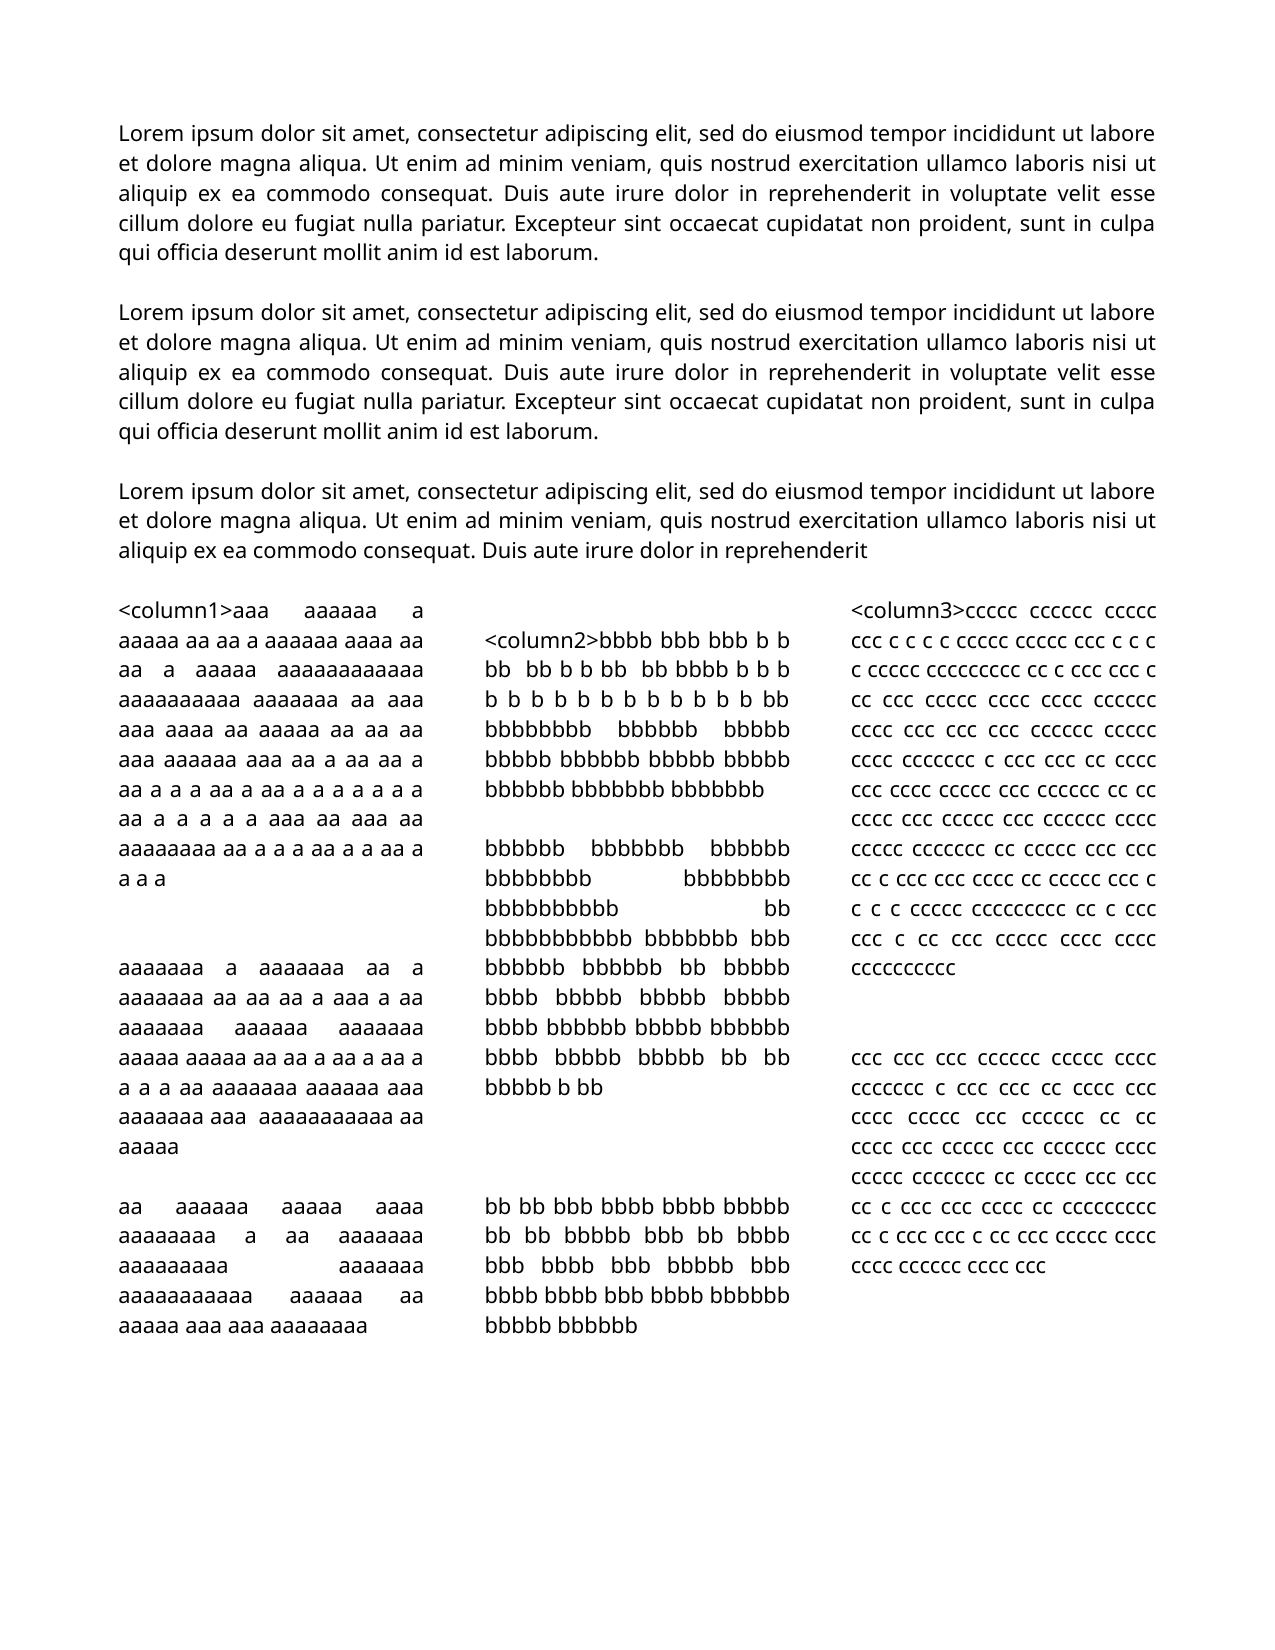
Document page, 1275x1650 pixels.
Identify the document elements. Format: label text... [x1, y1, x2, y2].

text ccc ccc ccc cccccc ccccc cccc ccccccc c ccc ccc cc cccc ccc cccc ccccc ccc cccccc cc cc cccc ccc ccccc ccc cccccc cccc ccccc ccccccc cc ccccc ccc ccc cc c ccc ccc cccc cc ccccccccc cc c ccc ccc c cc ccc ccccc cccc cccc cccccc cccc ccc [851, 1042, 1157, 1280]
text <column3>ccccc cccccc ccccc ccc c c c c ccccc ccccc ccc c c c c ccccc ccccccccc cc c ccc ccc c cc ccc ccccc cccc cccc cccccc cccc ccc ccc ccc cccccc ccccc cccc ccccccc c ccc ccc cc cccc ccc cccc ccccc ccc cccccc cc cc cccc ccc ccccc ccc cccccc cccc ccccc ccccccc cc ccccc ccc ccc cc c ccc ccc cccc cc ccccc ccc c c c c ccccc ccccccccc cc c ccc ccc c cc ccc ccccc cccc cccc cccccccccc [851, 595, 1157, 982]
text <column1>aaa aaaaaa a aaaaa aa aa a aaaaaa aaaa aa aa a aaaaa aaaaaaaaaaaa aaaaaaaaaa aaaaaaa aa aaa aaa aaaa aa aaaaa aa aa aa aaa aaaaaa aaa aa a aa aa a aa a a a aa a aa a a a a a a a aa a a a a a aaa aa aaa aa aaaaaaaa aa a a a aa a a aa a a a a [118, 595, 424, 893]
text aa aaaaaa aaaaa aaaa aaaaaaaa a aa aaaaaaa aaaaaaaaa aaaaaaa aaaaaaaaaaa aaaaaa aa aaaaa aaa aaa aaaaaaaa [118, 1191, 424, 1339]
text aaaaaaa a aaaaaaa aa a aaaaaaa aa aa aa a aaa a aa aaaaaaa aaaaaa aaaaaaa aaaaa aaaaa aa aa a aa a aa a a a a aa aaaaaaa aaaaaa aaa aaaaaaa aaa aaaaaaaaaaa aa aaaaa [118, 952, 424, 1161]
text bbbbbb bbbbbbb bbbbbb bbbbbbbb bbbbbbbb bbbbbbbbbb bb bbbbbbbbbbb bbbbbbb bbb bbbbbb bbbbbb bb bbbbb bbbb bbbbb bbbbb bbbbb bbbb bbbbbb bbbbb bbbbbb bbbb bbbbb bbbbb bb bb bbbbb b bb [484, 833, 791, 1101]
text <column2>bbbb bbb bbb b b bb bb b b bb bb bbbb b b b b b b b b b b b b b b b bb bbbbbbbb bbbbbb bbbbb bbbbb bbbbbb bbbbb bbbbb bbbbbb bbbbbbb bbbbbbb [484, 624, 791, 803]
text bb bb bbb bbbb bbbb bbbbb bb bb bbbbb bbb bb bbbb bbb bbbb bbb bbbbb bbb bbbb bbbb bbb bbbb bbbbbb bbbbb bbbbbb [484, 1191, 791, 1339]
text Lorem ipsum dolor sit amet, consectetur adipiscing elit, sed do eiusmod tempor incididunt ut labore et dolore magna aliqua. Ut enim ad minim veniam, quis nostrud exercitation ullamco laboris nisi ut aliquip ex ea commodo consequat. Duis aute irure dolor in reprehenderit in voluptate velit esse cillum dolore eu fugiat nulla pariatur. Excepteur sint occaecat cupidatat non proident, sunt in culpa qui officia deserunt mollit anim id est laborum. [118, 118, 1157, 267]
text Lorem ipsum dolor sit amet, consectetur adipiscing elit, sed do eiusmod tempor incididunt ut labore et dolore magna aliqua. Ut enim ad minim veniam, quis nostrud exercitation ullamco laboris nisi ut aliquip ex ea commodo consequat. Duis aute irure dolor in reprehenderit in voluptate velit esse cillum dolore eu fugiat nulla pariatur. Excepteur sint occaecat cupidatat non proident, sunt in culpa qui officia deserunt mollit anim id est laborum. [118, 297, 1157, 446]
text Lorem ipsum dolor sit amet, consectetur adipiscing elit, sed do eiusmod tempor incididunt ut labore et dolore magna aliqua. Ut enim ad minim veniam, quis nostrud exercitation ullamco laboris nisi ut aliquip ex ea commodo consequat. Duis aute irure dolor in reprehenderit [118, 476, 1157, 565]
